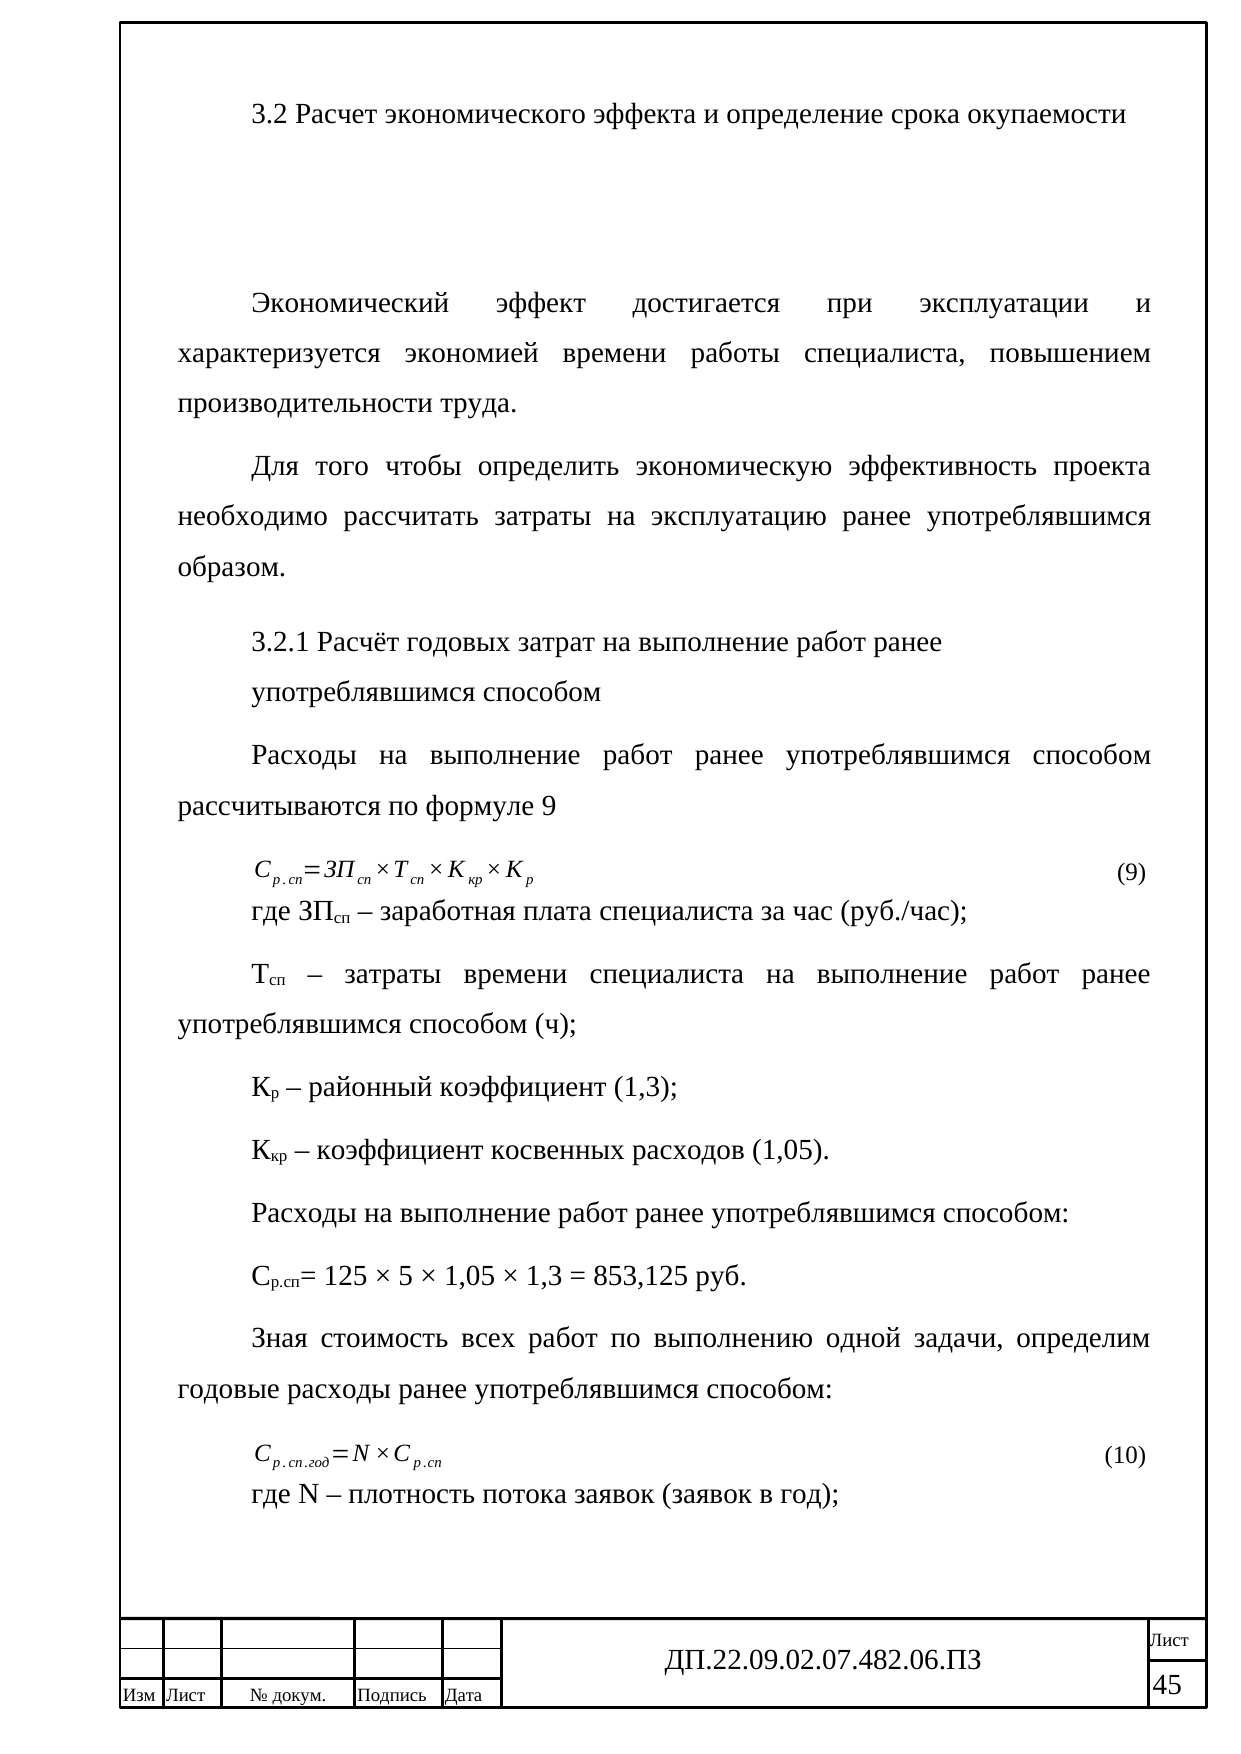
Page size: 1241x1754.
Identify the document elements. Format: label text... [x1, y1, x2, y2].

table_header [177, 850, 1043, 893]
text Экономический эффект достигается при эксплуатации и характеризуется экономией времени работы специалиста, повышением производительности труда. [177, 285, 1152, 419]
text Расходы на выполнение работ ранее употреблявшимся способом: [177, 1195, 1152, 1228]
text Для того чтобы определить экономическую эффективность проекта необходимо рассчитать затраты на эксплуатацию ранее употреблявшимся образом. [177, 448, 1152, 582]
subtitle Расчёт годовых затрат на выполнение работ ранее употреблявшимся способом [251, 624, 1152, 708]
text где ЗПсп – заработная плата специалиста за час (руб./час); [177, 893, 1152, 927]
subtitle Расчет экономического эффекта и определение срока окупаемости [251, 96, 1152, 130]
text Расходы на выполнение работ ранее употреблявшимся способом рассчитываются по формуле 9 [177, 737, 1152, 821]
text Зная стоимость всех работ по выполнению одной задачи, определим годовые расходы ранее употреблявшимся способом: [177, 1320, 1152, 1404]
text Ккр – коэффициент косвенных расходов (1,05). [177, 1132, 1152, 1166]
text Ср.сп= 125 × 5 × 1,05 × 1,3 = 853,125 руб. [177, 1258, 1152, 1291]
text Кр – районный коэффициент (1,3); [177, 1069, 1152, 1103]
text Тсп – затраты времени специалиста на выполнение работ ранее употреблявшимся способом (ч); [177, 956, 1152, 1040]
table_header [177, 1434, 1043, 1476]
table_header (10) [1043, 1434, 1152, 1476]
table_header (9) [1043, 850, 1152, 893]
text где N – плотность потока заявок (заявок в год); [177, 1476, 1152, 1510]
